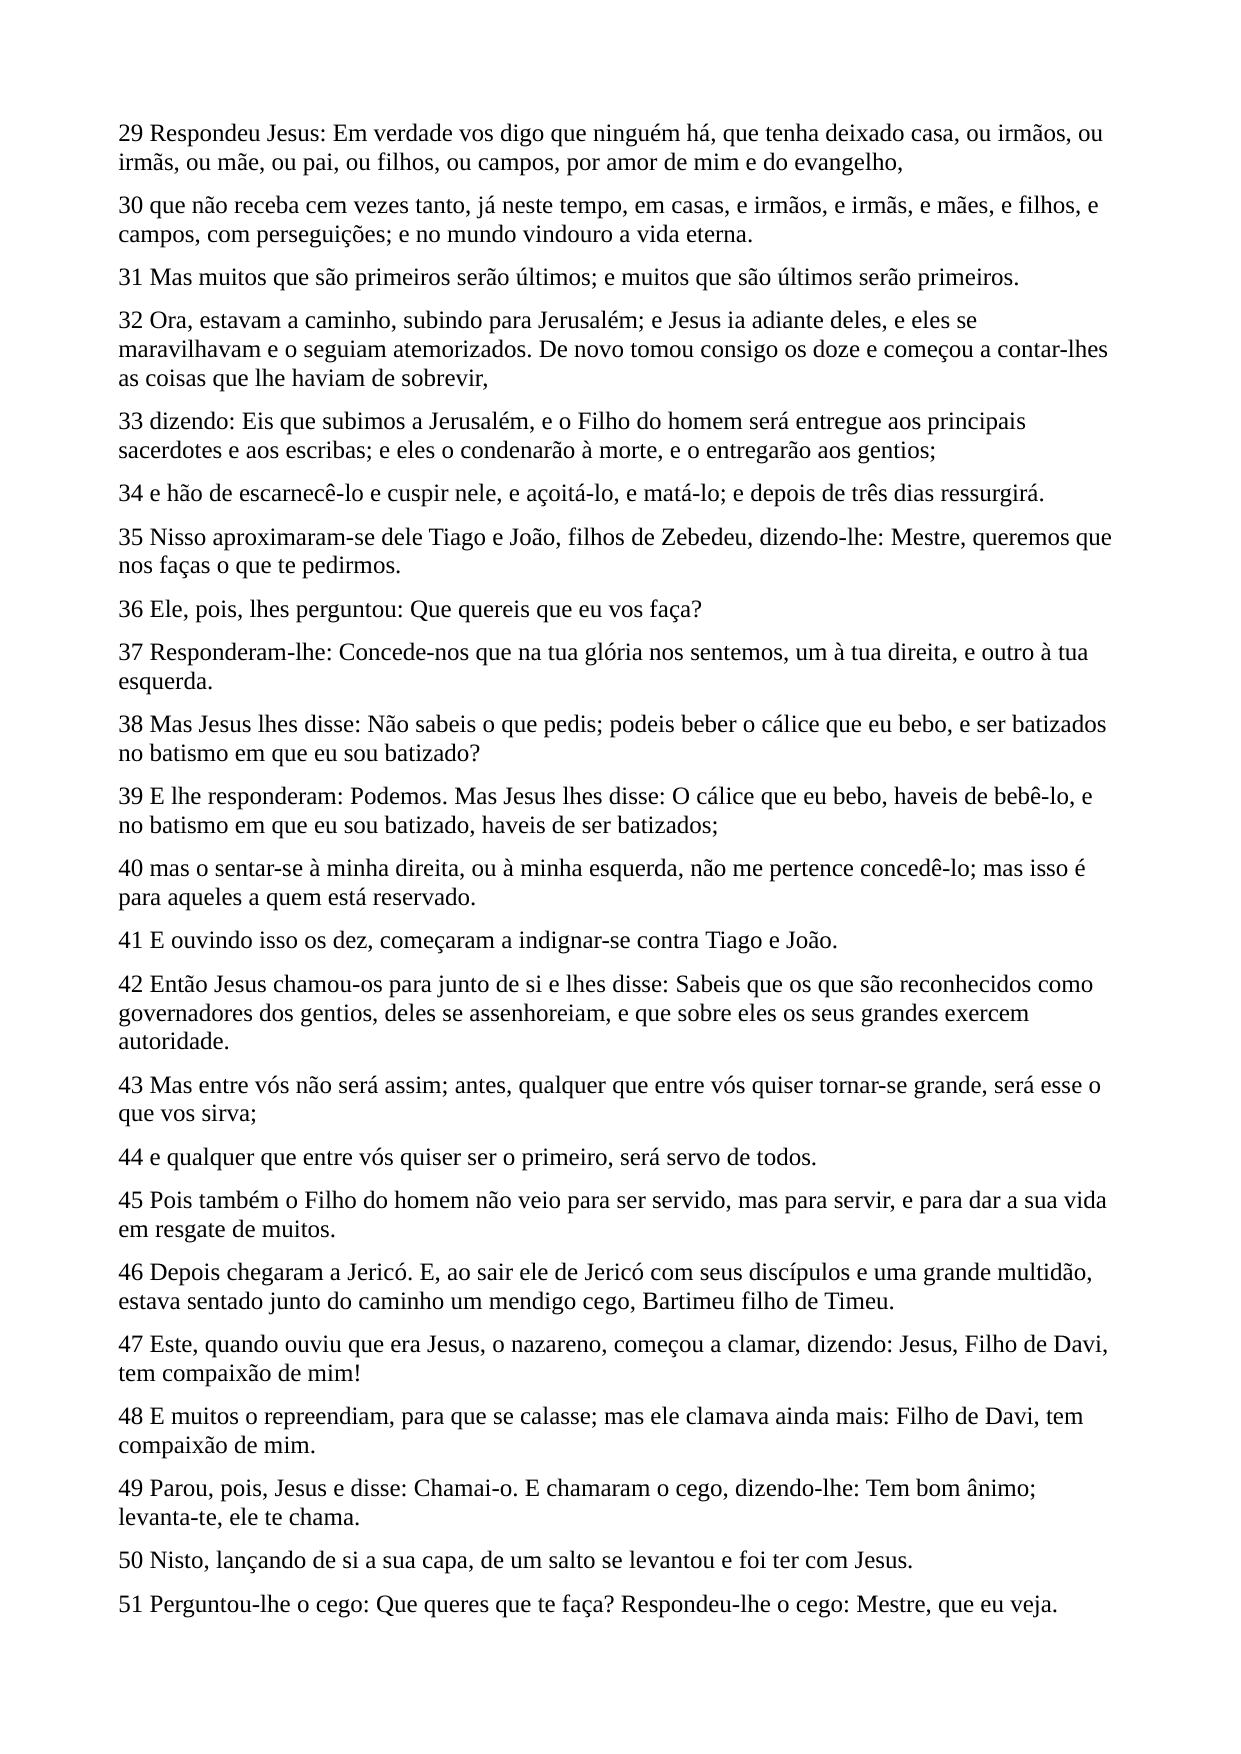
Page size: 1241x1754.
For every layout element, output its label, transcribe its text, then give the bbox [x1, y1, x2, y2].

text 48 E muitos o repreendiam, para que se calasse; mas ele clamava ainda mais: Filho de Davi, tem compaixão de mim. [118, 1401, 1122, 1459]
text 31 Mas muitos que são primeiros serão últimos; e muitos que são últimos serão primeiros. [118, 262, 1122, 291]
text 42 Então Jesus chamou-os para junto de si e lhes disse: Sabeis que os que são reconhecidos como governadores dos gentios, deles se assenhoreiam, e que sobre eles os seus grandes exercem autoridade. [118, 969, 1122, 1055]
text 36 Ele, pois, lhes perguntou: Que quereis que eu vos faça? [118, 594, 1122, 623]
text 34 e hão de escarnecê-lo e cuspir nele, e açoitá-lo, e matá-lo; e depois de três dias ressurgirá. [118, 478, 1122, 507]
text 49 Parou, pois, Jesus e disse: Chamai-o. E chamaram o cego, dizendo-lhe: Tem bom ânimo; levanta-te, ele te chama. [118, 1473, 1122, 1531]
text 51 Perguntou-lhe o cego: Que queres que te faça? Respondeu-lhe o cego: Mestre, que eu veja. [118, 1589, 1122, 1618]
text 39 E lhe responderam: Podemos. Mas Jesus lhes disse: O cálice que eu bebo, haveis de bebê-lo, e no batismo em que eu sou batizado, haveis de ser batizados; [118, 781, 1122, 839]
text 30 que não receba cem vezes tanto, já neste tempo, em casas, e irmãos, e irmãs, e mães, e filhos, e campos, com perseguições; e no mundo vindouro a vida eterna. [118, 190, 1122, 248]
text 35 Nisso aproximaram-se dele Tiago e João, filhos de Zebedeu, dizendo-lhe: Mestre, queremos que nos faças o que te pedirmos. [118, 522, 1122, 579]
text 37 Responderam-lhe: Concede-nos que na tua glória nos sentemos, um à tua direita, e outro à tua esquerda. [118, 637, 1122, 695]
text 47 Este, quando ouviu que era Jesus, o nazareno, começou a clamar, dizendo: Jesus, Filho de Davi, tem compaixão de mim! [118, 1329, 1122, 1387]
text 41 E ouvindo isso os dez, começaram a indignar-se contra Tiago e João. [118, 926, 1122, 954]
text 40 mas o sentar-se à minha direita, ou à minha esquerda, não me pertence concedê-lo; mas isso é para aqueles a quem está reservado. [118, 853, 1122, 911]
text 44 e qualquer que entre vós quiser ser o primeiro, será servo de todos. [118, 1142, 1122, 1171]
text 43 Mas entre vós não será assim; antes, qualquer que entre vós quiser tornar-se grande, será esse o que vos sirva; [118, 1070, 1122, 1127]
text 33 dizendo: Eis que subimos a Jerusalém, e o Filho do homem será entregue aos principais sacerdotes e aos escribas; e eles o condenarão à morte, e o entregarão aos gentios; [118, 406, 1122, 464]
text 38 Mas Jesus lhes disse: Não sabeis o que pedis; podeis beber o cálice que eu bebo, e ser batizados no batismo em que eu sou batizado? [118, 709, 1122, 767]
text 46 Depois chegaram a Jericó. E, ao sair ele de Jericó com seus discípulos e uma grande multidão, estava sentado junto do caminho um mendigo cego, Bartimeu filho de Timeu. [118, 1257, 1122, 1315]
text 45 Pois também o Filho do homem não veio para ser servido, mas para servir, e para dar a sua vida em resgate de muitos. [118, 1185, 1122, 1243]
text 50 Nisto, lançando de si a sua capa, de um salto se levantou e foi ter com Jesus. [118, 1546, 1122, 1574]
text 32 Ora, estavam a caminho, subindo para Jerusalém; e Jesus ia adiante deles, e eles se maravilhavam e o seguiam atemorizados. De novo tomou consigo os doze e começou a contar-lhes as coisas que lhe haviam de sobrevir, [118, 306, 1122, 392]
text 29 Respondeu Jesus: Em verdade vos digo que ninguém há, que tenha deixado casa, ou irmãos, ou irmãs, ou mãe, ou pai, ou filhos, ou campos, por amor de mim e do evangelho, [118, 118, 1122, 176]
